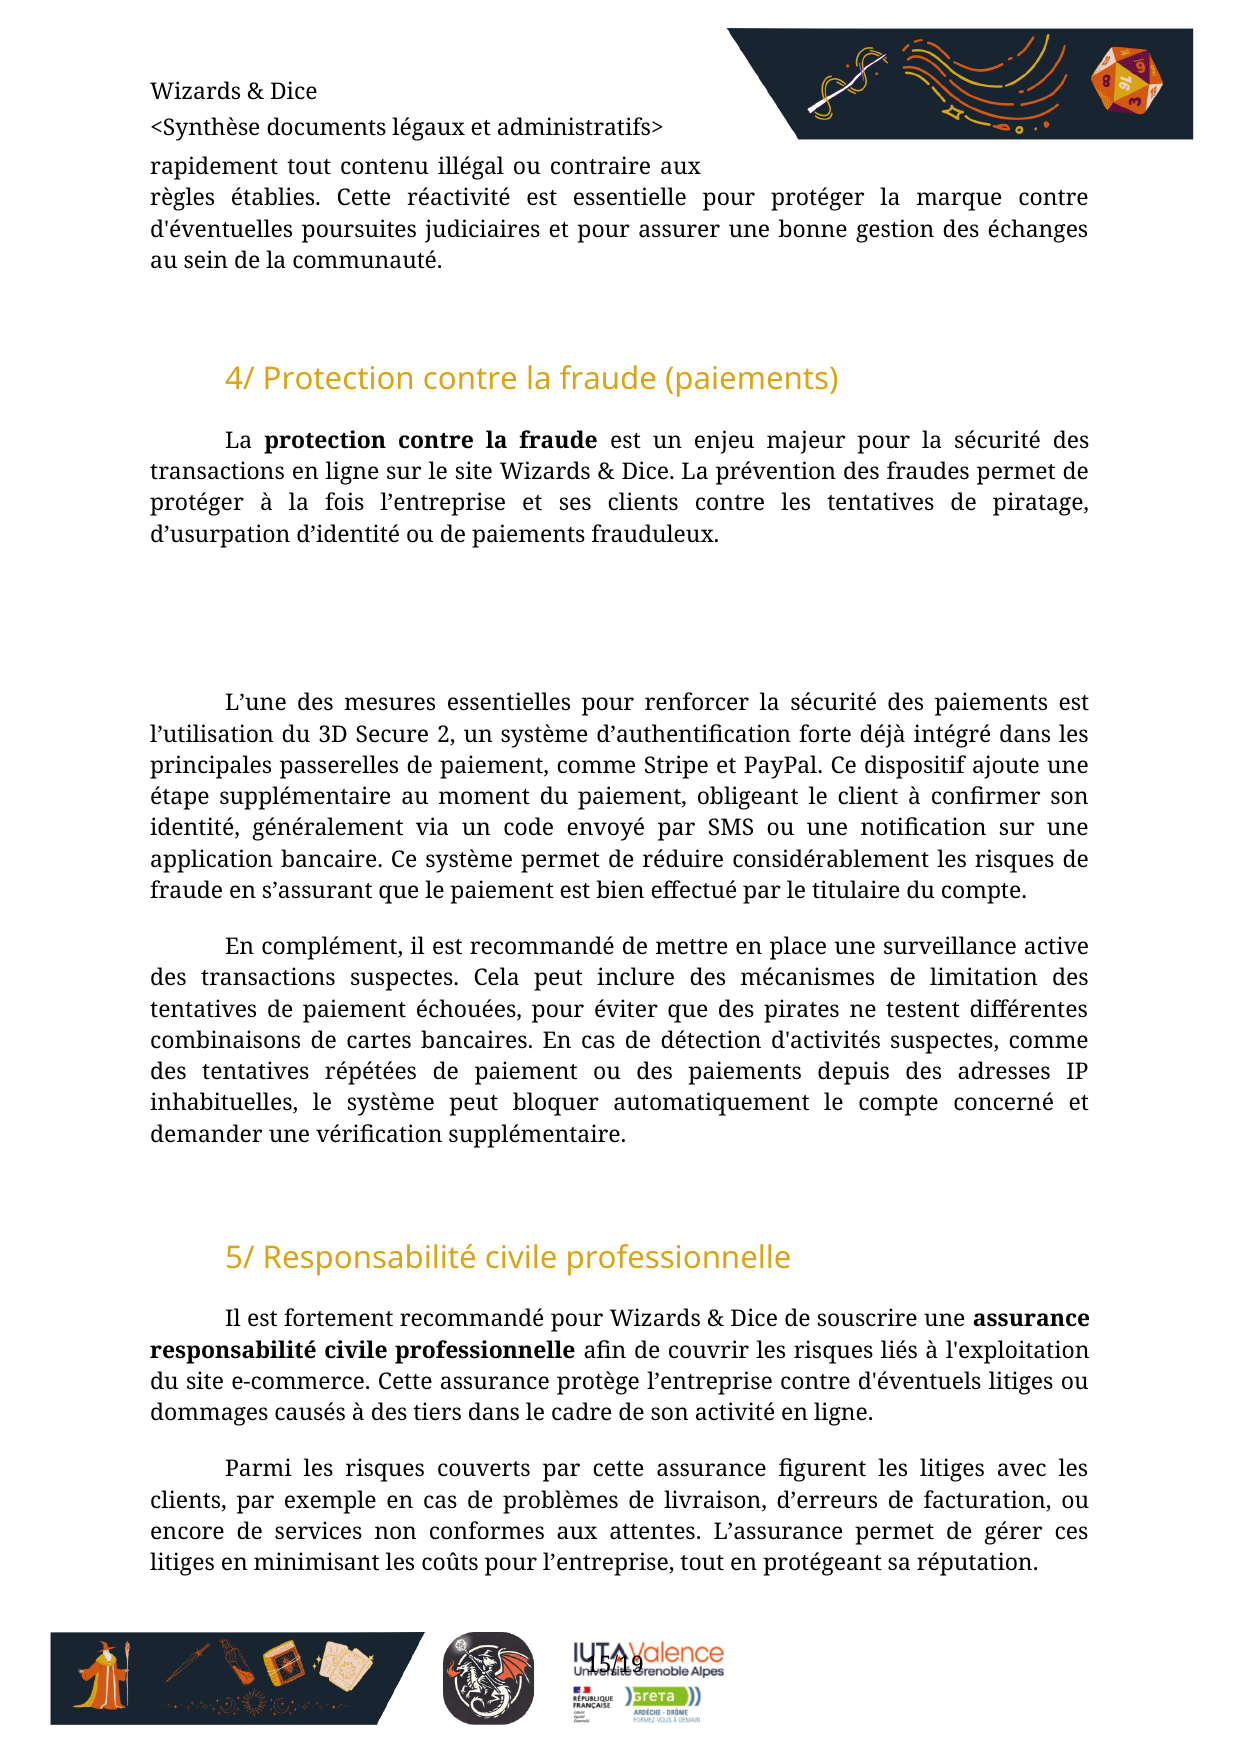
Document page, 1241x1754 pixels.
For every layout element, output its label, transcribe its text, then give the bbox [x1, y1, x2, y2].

subtitle 5/ Responsabilité civile professionnelle [150, 1235, 1090, 1277]
text rapidement tout contenu illégal ou contraire aux règles établies. Cette réactivité est essentielle pour protéger la marque contre d'éventuelles poursuites judiciaires et pour assurer une bonne gestion des échanges au sein de la communauté. [150, 150, 1090, 275]
text Il est fortement recommandé pour Wizards & Dice de souscrire une assurance responsabilité civile professionnelle afin de couvrir les risques liés à l'exploitation du site e-commerce. Cette assurance protège l’entreprise contre d'éventuels litiges ou dommages causés à des tiers dans le cadre de son activité en ligne. [150, 1302, 1090, 1427]
text L’une des mesures essentielles pour renforcer la sécurité des paiements est l’utilisation du 3D Secure 2, un système d’authentification forte déjà intégré dans les principales passerelles de paiement, comme Stripe et PayPal. Ce dispositif ajoute une étape supplémentaire au moment du paiement, obligeant le client à confirmer son identité, généralement via un code envoyé par SMS ou une notification sur une application bancaire. Ce système permet de réduire considérablement les risques de fraude en s’assurant que le paiement est bien effectué par le titulaire du compte. [150, 686, 1090, 905]
text La protection contre la fraude est un enjeu majeur pour la sécurité des transactions en ligne sur le site Wizards & Dice. La prévention des fraudes permet de protéger à la fois l’entreprise et ses clients contre les tentatives de piratage, d’usurpation d’identité ou de paiements frauduleux. [150, 424, 1090, 549]
picture [42, 1621, 748, 1734]
text Parmi les risques couverts par cette assurance figurent les litiges avec les clients, par exemple en cas de problèmes de livraison, d’erreurs de facturation, ou encore de services non conformes aux attentes. L’assurance permet de gérer ces litiges en minimisant les coûts pour l’entreprise, tout en protégeant sa réputation. [150, 1452, 1090, 1577]
picture [720, 18, 1208, 153]
subtitle 4/ Protection contre la fraude (paiements) [150, 356, 1090, 399]
text En complément, il est recommandé de mettre en place une surveillance active des transactions suspectes. Cela peut inclure des mécanismes de limitation des tentatives de paiement échouées, pour éviter que des pirates ne testent différentes combinaisons de cartes bancaires. En cas de détection d'activités suspectes, comme des tentatives répétées de paiement ou des paiements depuis des adresses IP inhabituelles, le système peut bloquer automatiquement le compte concerné et demander une vérification supplémentaire. [150, 930, 1090, 1149]
